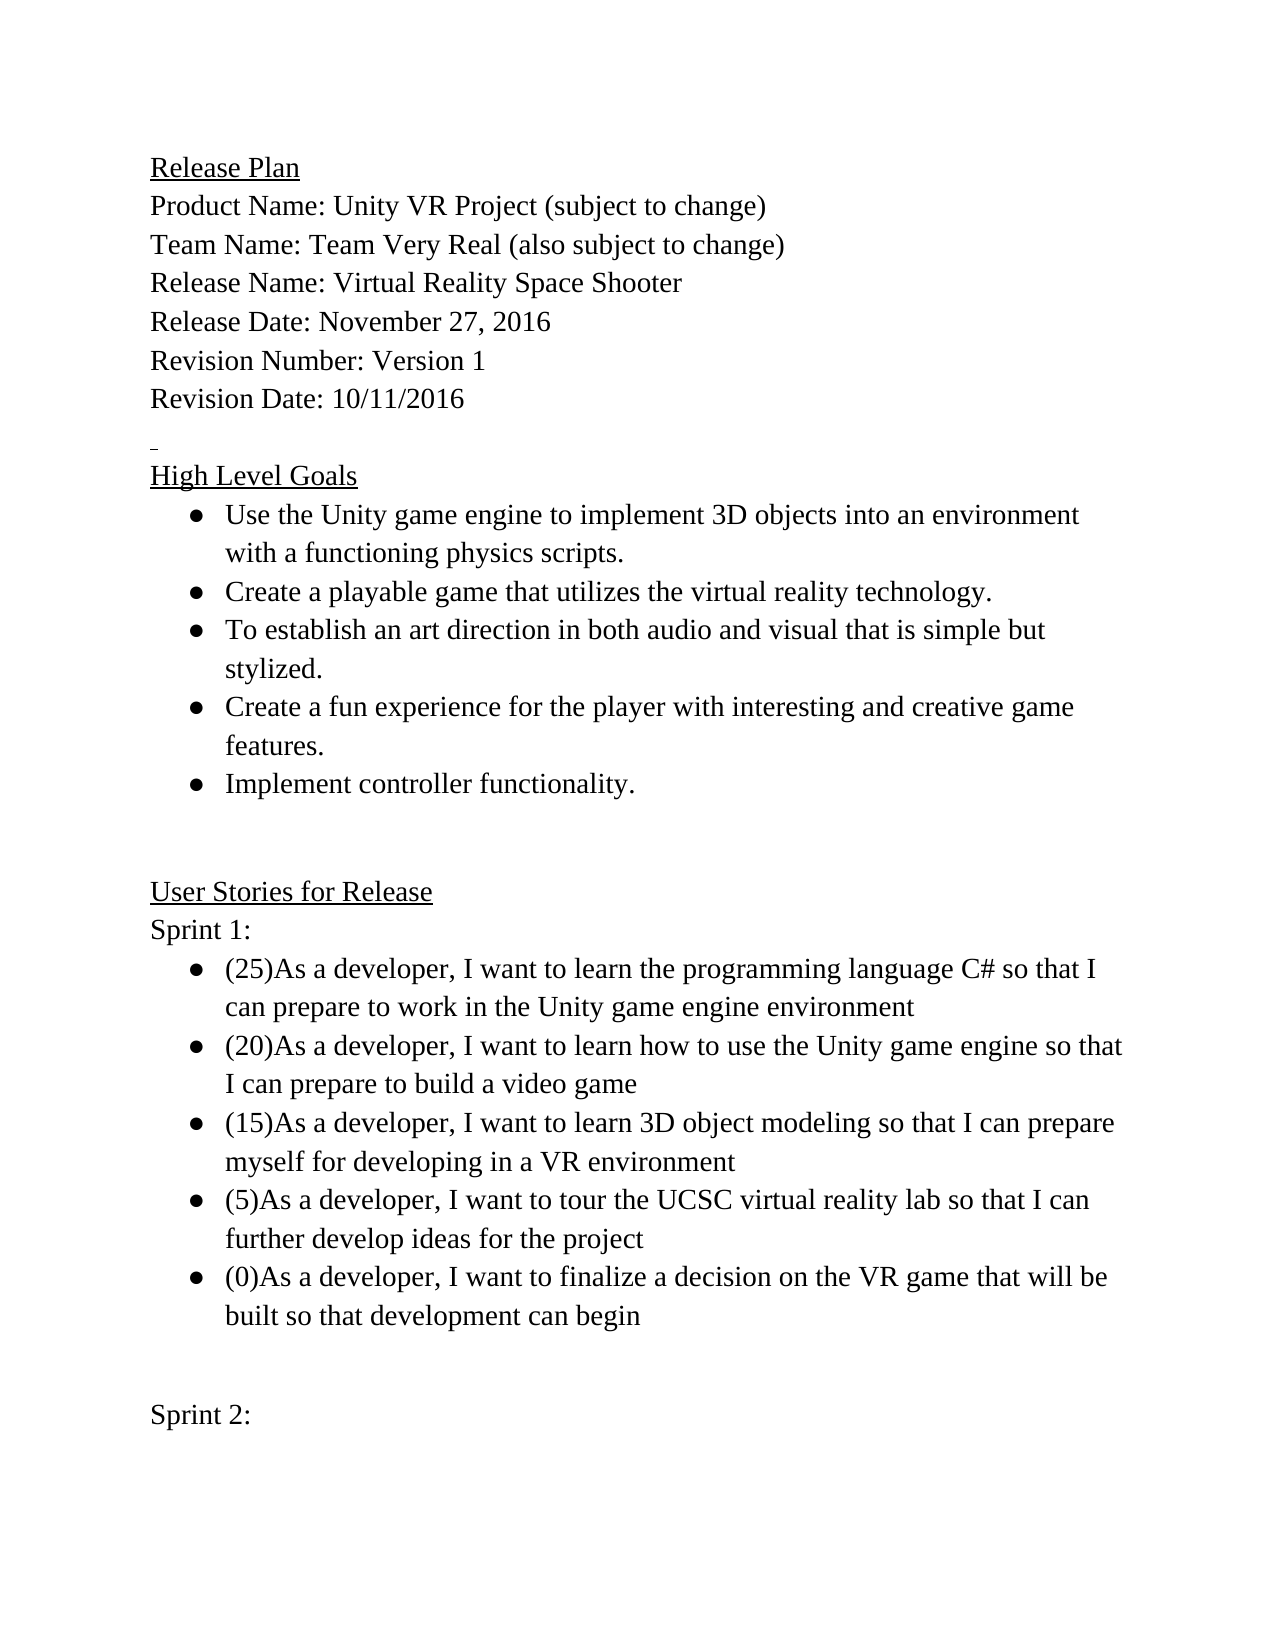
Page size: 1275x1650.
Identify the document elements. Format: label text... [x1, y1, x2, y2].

text Release Name: Virtual Reality Space Shooter [150, 266, 1125, 299]
text User Stories for Release [150, 874, 1125, 907]
list Create a playable game that utilizes the virtual reality technology. [187, 574, 1125, 607]
list (20)As a developer, I want to learn how to use the Unity game engine so that I can prepare to build a video game [187, 1028, 1125, 1100]
list To establish an art direction in both audio and visual that is simple but stylized. [187, 612, 1125, 684]
list (15)As a developer, I want to learn 3D object modeling so that I can prepare myself for developing in a VR environment [187, 1105, 1125, 1177]
text Sprint 1: [150, 912, 1125, 946]
list Implement controller functionality. [187, 767, 1125, 800]
list (0)As a developer, I want to finalize a decision on the VR game that will be built so that development can begin [187, 1259, 1125, 1331]
text Team Name: Team Very Real (also subject to change) [150, 227, 1125, 261]
list Use the Unity game engine to implement 3D objects into an environment with a functioning physics scripts. [187, 497, 1125, 569]
text Sprint 2: [150, 1397, 1125, 1430]
text Release Date: November 27, 2016 [150, 304, 1125, 338]
text High Level Goals [150, 458, 1125, 492]
text Release Plan [150, 150, 1125, 183]
text Revision Number: Version 1 [150, 343, 1125, 376]
list (25)As a developer, I want to learn the programming language C# so that I can prepare to work in the Unity game engine environment [187, 951, 1125, 1023]
list Create a fun experience for the player with interesting and creative game features. [187, 689, 1125, 762]
text Product Name: Unity VR Project (subject to change) [150, 188, 1125, 222]
list (5)As a developer, I want to tour the UCSC virtual reality lab so that I can further develop ideas for the project [187, 1182, 1125, 1254]
text Revision Date: 10/11/2016 [150, 381, 1125, 415]
